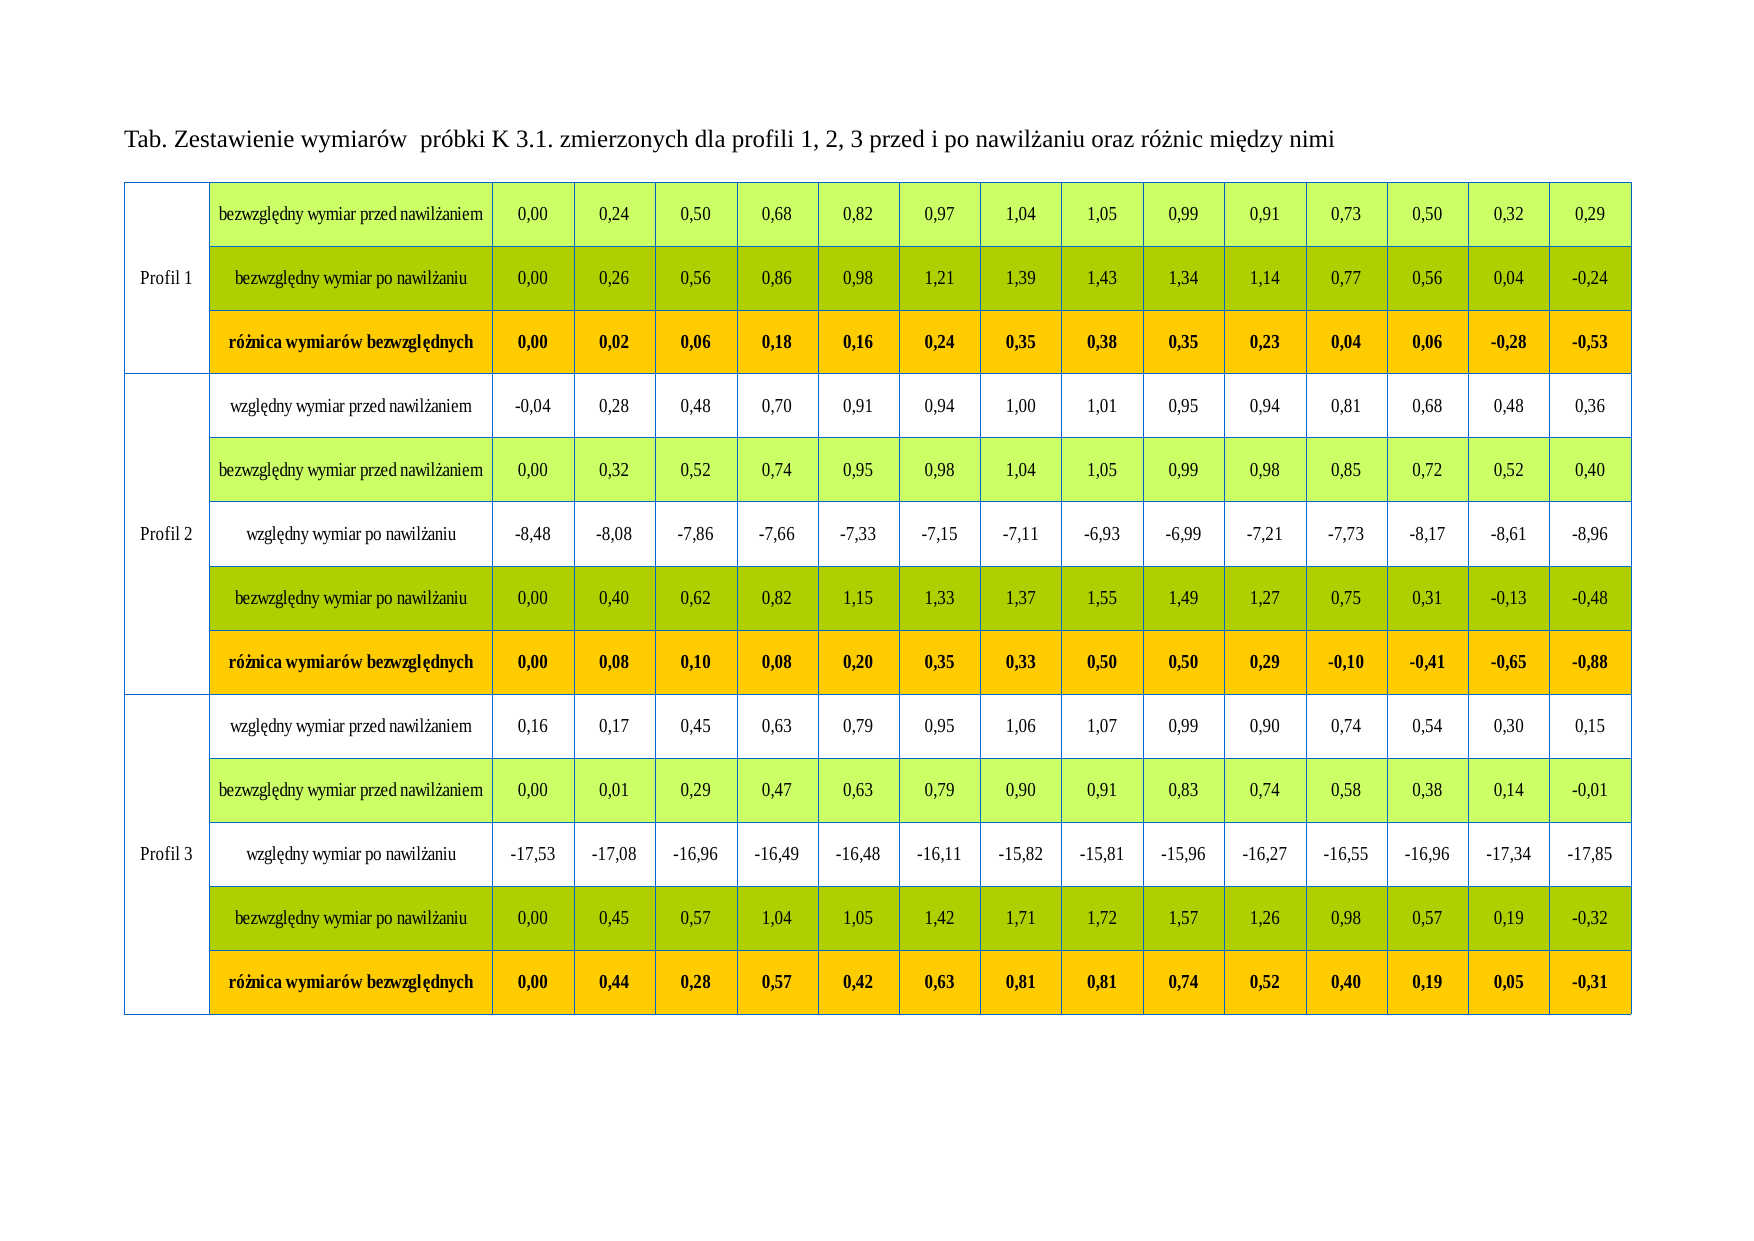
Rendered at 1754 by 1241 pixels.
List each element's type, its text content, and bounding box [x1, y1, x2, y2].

table_cell [981, 374, 1061, 437]
table_cell [819, 374, 899, 437]
table_cell [125, 183, 209, 373]
table_cell [1469, 374, 1549, 437]
table_cell [900, 374, 980, 437]
table_cell [118, 179, 1636, 488]
table_cell [493, 374, 574, 437]
table_cell [1388, 374, 1468, 437]
table_cell [125, 374, 209, 488]
table_cell [1225, 374, 1306, 437]
table_header Tab. Zestawienie wymiarów próbki K 3.1. zmierzonych dla profili 1, 2, 3 przed i po nawilżaniu oraz różnic między nimi [118, 118, 1636, 179]
table_cell [656, 374, 737, 437]
table_cell [1550, 374, 1631, 437]
table_cell [575, 374, 655, 437]
table_cell [1307, 374, 1387, 437]
table_cell [210, 374, 492, 437]
table_cell [1062, 374, 1143, 437]
table_cell [1144, 374, 1224, 437]
table_cell [738, 374, 818, 437]
